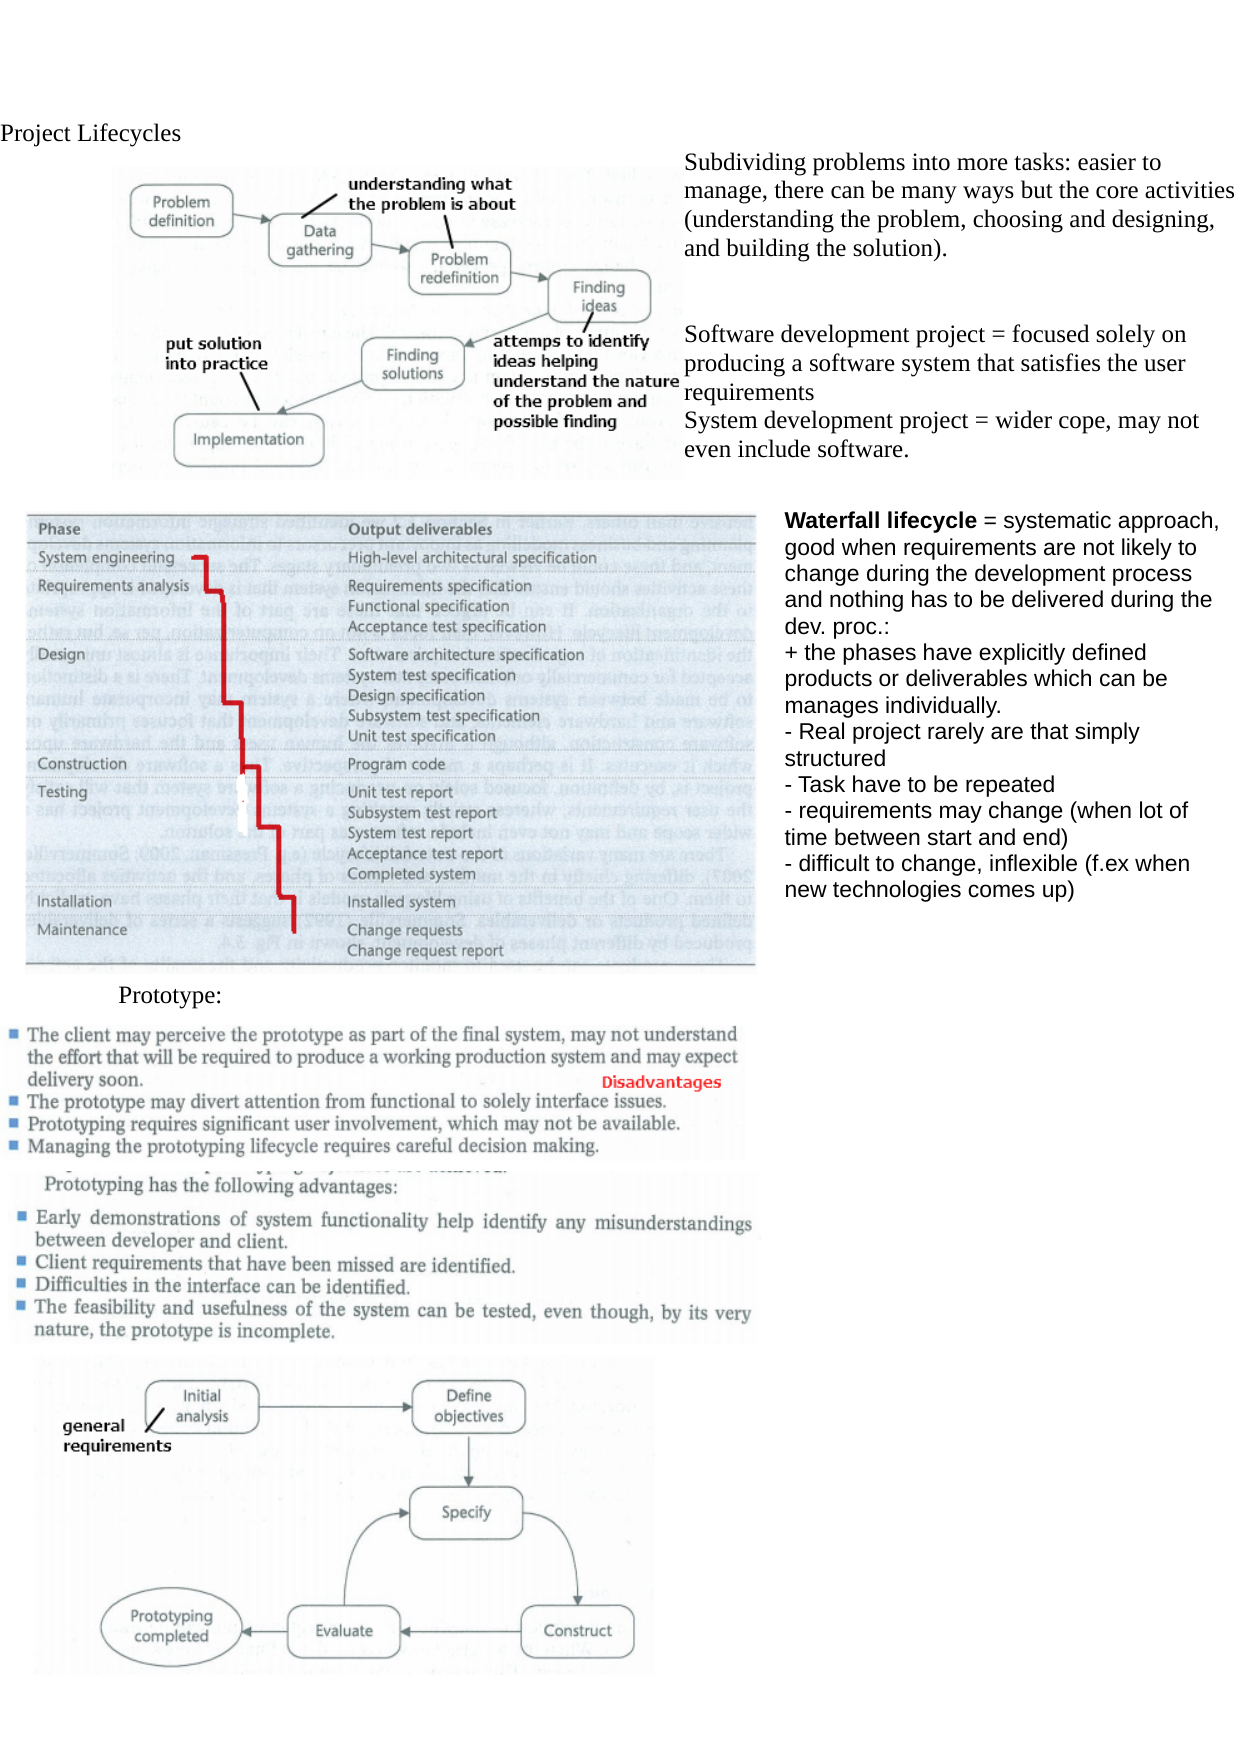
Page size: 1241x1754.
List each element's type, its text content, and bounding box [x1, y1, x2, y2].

text [0, 406, 111, 463]
picture [32, 1355, 655, 1675]
picture [0, 1025, 746, 1161]
text System development project = wider cope, may not even include software. [684, 406, 1240, 463]
picture [7, 1171, 762, 1344]
text Subdividing problems into more tasks: easier to manage, there can be many ways but the core activities (understanding the problem, choosing and designing, and building the solution). [118, 147, 1240, 262]
picture [111, 166, 684, 480]
text Prototype: [118, 981, 1240, 1009]
text Software development project = focused solely on producing a software system that satisfies the user requirements [684, 319, 1240, 406]
picture [25, 511, 758, 974]
text Project Lifecycles [0, 118, 1240, 147]
